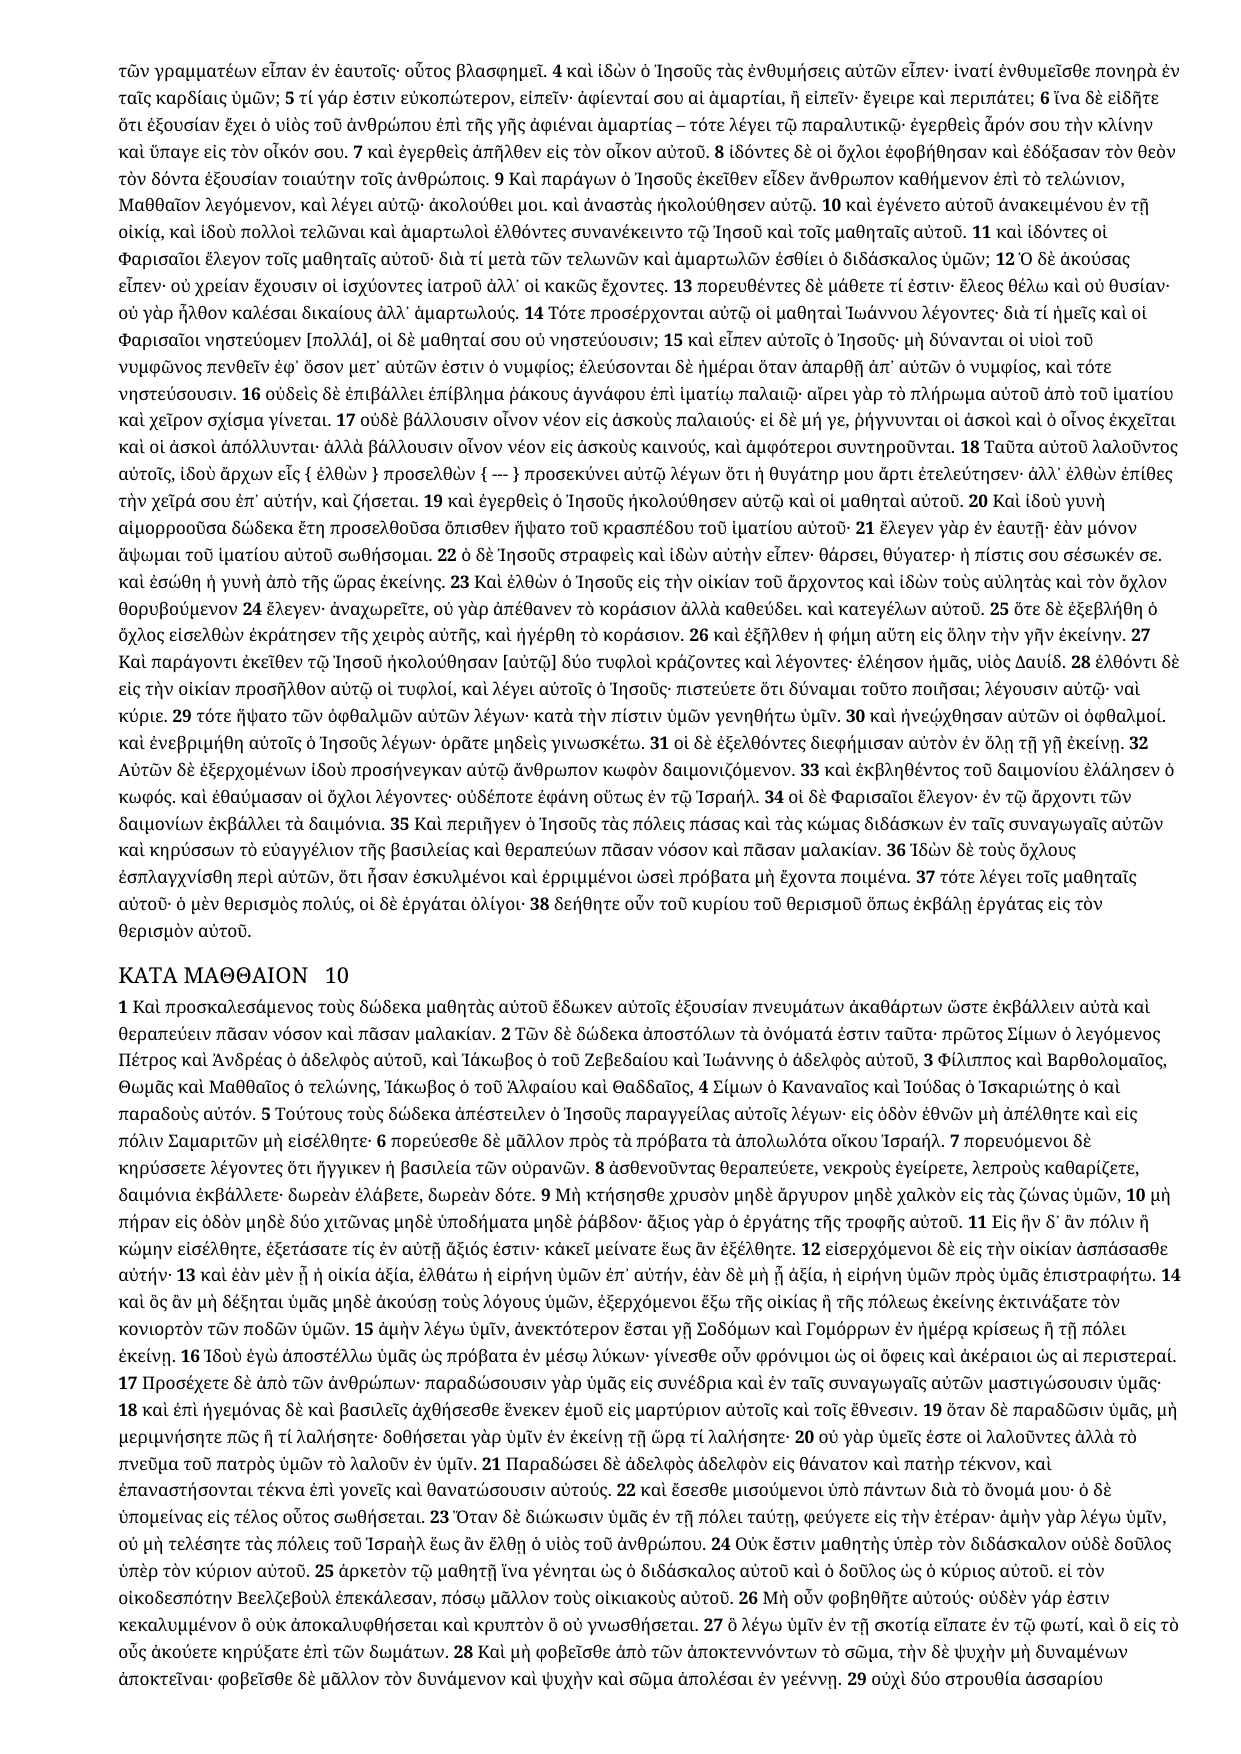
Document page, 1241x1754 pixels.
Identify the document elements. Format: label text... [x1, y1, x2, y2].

text τῶν γραμματέων εἶπαν ἐν ἑαυτοῖς· οὗτος βλασφημεῖ. 4 καὶ ἰδὼν ὁ Ἰησοῦς τὰς ἐνθυμήσεις αὐτῶν εἶπεν· ἱνατί ἐνθυμεῖσθε πονηρὰ ἐν ταῖς καρδίαις ὑμῶν; 5 τί γάρ ἐστιν εὐκοπώτερον, εἰπεῖν· ἀφίενταί σου αἱ ἁμαρτίαι, ἢ εἰπεῖν· ἔγειρε καὶ περιπάτει; 6 ἵνα δὲ εἰδῆτε ὅτι ἐξουσίαν ἔχει ὁ υἱὸς τοῦ ἀνθρώπου ἐπὶ τῆς γῆς ἀφιέναι ἁμαρτίας – τότε λέγει τῷ παραλυτικῷ· ἐγερθεὶς ἆρόν σου τὴν κλίνην καὶ ὕπαγε εἰς τὸν οἶκόν σου. 7 καὶ ἐγερθεὶς ἀπῆλθεν εἰς τὸν οἶκον αὐτοῦ. 8 ἰδόντες δὲ οἱ ὄχλοι ἐφοβήθησαν καὶ ἐδόξασαν τὸν θεὸν τὸν δόντα ἐξουσίαν τοιαύτην τοῖς ἀνθρώποις. 9 Καὶ παράγων ὁ Ἰησοῦς ἐκεῖθεν εἶδεν ἄνθρωπον καθήμενον ἐπὶ τὸ τελώνιον, Μαθθαῖον λεγόμενον, καὶ λέγει αὐτῷ· ἀκολούθει μοι. καὶ ἀναστὰς ἠκολούθησεν αὐτῷ. 10 καὶ ἐγένετο αὐτοῦ ἀνακειμένου ἐν τῇ οἰκίᾳ, καὶ ἰδοὺ πολλοὶ τελῶναι καὶ ἁμαρτωλοὶ ἐλθόντες συνανέκειντο τῷ Ἰησοῦ καὶ τοῖς μαθηταῖς αὐτοῦ. 11 καὶ ἰδόντες οἱ Φαρισαῖοι ἔλεγον τοῖς μαθηταῖς αὐτοῦ· διὰ τί μετὰ τῶν τελωνῶν καὶ ἁμαρτωλῶν ἐσθίει ὁ διδάσκαλος ὑμῶν; 12 Ὁ δὲ ἀκούσας εἶπεν· οὐ χρείαν ἔχουσιν οἱ ἰσχύοντες ἰατροῦ ἀλλ᾽ οἱ κακῶς ἔχοντες. 13 πορευθέντες δὲ μάθετε τί ἐστιν· ἔλεος θέλω καὶ οὐ θυσίαν· οὐ γὰρ ἦλθον καλέσαι δικαίους ἀλλ᾽ ἁμαρτωλούς. 14 Τότε προσέρχονται αὐτῷ οἱ μαθηταὶ Ἰωάννου λέγοντες· διὰ τί ἡμεῖς καὶ οἱ Φαρισαῖοι νηστεύομεν [πολλά], οἱ δὲ μαθηταί σου οὐ νηστεύουσιν; 15 καὶ εἶπεν αὐτοῖς ὁ Ἰησοῦς· μὴ δύνανται οἱ υἱοὶ τοῦ νυμφῶνος πενθεῖν ἐφ᾽ ὅσον μετ᾽ αὐτῶν ἐστιν ὁ νυμφίος; ἐλεύσονται δὲ ἡμέραι ὅταν ἀπαρθῇ ἀπ᾽ αὐτῶν ὁ νυμφίος, καὶ τότε νηστεύσουσιν. 16 οὐδεὶς δὲ ἐπιβάλλει ἐπίβλημα ῥάκους ἀγνάφου ἐπὶ ἱματίῳ παλαιῷ· αἴρει γὰρ τὸ πλήρωμα αὐτοῦ ἀπὸ τοῦ ἱματίου καὶ χεῖρον σχίσμα γίνεται. 17 οὐδὲ βάλλουσιν οἶνον νέον εἰς ἀσκοὺς παλαιούς· εἰ δὲ μή γε, ῥήγνυνται οἱ ἀσκοὶ καὶ ὁ οἶνος ἐκχεῖται καὶ οἱ ἀσκοὶ ἀπόλλυνται· ἀλλὰ βάλλουσιν οἶνον νέον εἰς ἀσκοὺς καινούς, καὶ ἀμφότεροι συντηροῦνται. 18 Ταῦτα αὐτοῦ λαλοῦντος αὐτοῖς, ἰδοὺ ἄρχων εἷς { ἐλθὼν } προσελθὼν { --- } προσεκύνει αὐτῷ λέγων ὅτι ἡ θυγάτηρ μου ἄρτι ἐτελεύτησεν· ἀλλ᾽ ἐλθὼν ἐπίθες τὴν χεῖρά σου ἐπ᾽ αὐτήν, καὶ ζήσεται. 19 καὶ ἐγερθεὶς ὁ Ἰησοῦς ἠκολούθησεν αὐτῷ καὶ οἱ μαθηταὶ αὐτοῦ. 20 Καὶ ἰδοὺ γυνὴ αἱμορροοῦσα δώδεκα ἔτη προσελθοῦσα ὄπισθεν ἥψατο τοῦ κρασπέδου τοῦ ἱματίου αὐτοῦ· 21 ἔλεγεν γὰρ ἐν ἑαυτῇ· ἐὰν μόνον ἅψωμαι τοῦ ἱματίου αὐτοῦ σωθήσομαι. 22 ὁ δὲ Ἰησοῦς στραφεὶς καὶ ἰδὼν αὐτὴν εἶπεν· θάρσει, θύγατερ· ἡ πίστις σου σέσωκέν σε. καὶ ἐσώθη ἡ γυνὴ ἀπὸ τῆς ὥρας ἐκείνης. 23 Καὶ ἐλθὼν ὁ Ἰησοῦς εἰς τὴν οἰκίαν τοῦ ἄρχοντος καὶ ἰδὼν τοὺς αὐλητὰς καὶ τὸν ὄχλον θορυβούμενον 24 ἔλεγεν· ἀναχωρεῖτε, οὐ γὰρ ἀπέθανεν τὸ κοράσιον ἀλλὰ καθεύδει. καὶ κατεγέλων αὐτοῦ. 25 ὅτε δὲ ἐξεβλήθη ὁ ὄχλος εἰσελθὼν ἐκράτησεν τῆς χειρὸς αὐτῆς, καὶ ἠγέρθη τὸ κοράσιον. 26 καὶ ἐξῆλθεν ἡ φήμη αὕτη εἰς ὅλην τὴν γῆν ἐκείνην. 27 Καὶ παράγοντι ἐκεῖθεν τῷ Ἰησοῦ ἠκολούθησαν [αὐτῷ] δύο τυφλοὶ κράζοντες καὶ λέγοντες· ἐλέησον ἡμᾶς, υἱὸς Δαυίδ. 28 ἐλθόντι δὲ εἰς τὴν οἰκίαν προσῆλθον αὐτῷ οἱ τυφλοί, καὶ λέγει αὐτοῖς ὁ Ἰησοῦς· πιστεύετε ὅτι δύναμαι τοῦτο ποιῆσαι; λέγουσιν αὐτῷ· ναὶ κύριε. 29 τότε ἥψατο τῶν ὀφθαλμῶν αὐτῶν λέγων· κατὰ τὴν πίστιν ὑμῶν γενηθήτω ὑμῖν. 30 καὶ ἠνεῴχθησαν αὐτῶν οἱ ὀφθαλμοί. καὶ ἐνεβριμήθη αὐτοῖς ὁ Ἰησοῦς λέγων· ὁρᾶτε μηδεὶς γινωσκέτω. 31 οἱ δὲ ἐξελθόντες διεφήμισαν αὐτὸν ἐν ὅλῃ τῇ γῇ ἐκείνῃ. 32 Αὐτῶν δὲ ἐξερχομένων ἰδοὺ προσήνεγκαν αὐτῷ ἄνθρωπον κωφὸν δαιμονιζόμενον. 33 καὶ ἐκβληθέντος τοῦ δαιμονίου ἐλάλησεν ὁ κωφός. καὶ ἐθαύμασαν οἱ ὄχλοι λέγοντες· οὐδέποτε ἐφάνη οὕτως ἐν τῷ Ἰσραήλ. 34 οἱ δὲ Φαρισαῖοι ἔλεγον· ἐν τῷ ἄρχοντι τῶν δαιμονίων ἐκβάλλει τὰ δαιμόνια. 35 Καὶ περιῆγεν ὁ Ἰησοῦς τὰς πόλεις πάσας καὶ τὰς κώμας διδάσκων ἐν ταῖς συναγωγαῖς αὐτῶν καὶ κηρύσσων τὸ εὐαγγέλιον τῆς βασιλείας καὶ θεραπεύων πᾶσαν νόσον καὶ πᾶσαν μαλακίαν. 36 Ἰδὼν δὲ τοὺς ὄχλους ἐσπλαγχνίσθη περὶ αὐτῶν, ὅτι ἦσαν ἐσκυλμένοι καὶ ἐρριμμένοι ὡσεὶ πρόβατα μὴ ἔχοντα ποιμένα. 37 τότε λέγει τοῖς μαθηταῖς αὐτοῦ· ὁ μὲν θερισμὸς πολύς, οἱ δὲ ἐργάται ὀλίγοι· 38 δεήθητε οὖν τοῦ κυρίου τοῦ θερισμοῦ ὅπως ἐκβάλῃ ἐργάτας εἰς τὸν θερισμὸν αὐτοῦ. [118, 59, 1181, 942]
text 1 Καὶ προσκαλεσάμενος τοὺς δώδεκα μαθητὰς αὐτοῦ ἔδωκεν αὐτοῖς ἐξουσίαν πνευμάτων ἀκαθάρτων ὥστε ἐκβάλλειν αὐτὰ καὶ θεραπεύειν πᾶσαν νόσον καὶ πᾶσαν μαλακίαν. 2 Τῶν δὲ δώδεκα ἀποστόλων τὰ ὀνόματά ἐστιν ταῦτα· πρῶτος Σίμων ὁ λεγόμενος Πέτρος καὶ Ἀνδρέας ὁ ἀδελφὸς αὐτοῦ, καὶ Ἰάκωβος ὁ τοῦ Ζεβεδαίου καὶ Ἰωάννης ὁ ἀδελφὸς αὐτοῦ, 3 Φίλιππος καὶ Βαρθολομαῖος, Θωμᾶς καὶ Μαθθαῖος ὁ τελώνης, Ἰάκωβος ὁ τοῦ Ἁλφαίου καὶ Θαδδαῖος, 4 Σίμων ὁ Καναναῖος καὶ Ἰούδας ὁ Ἰσκαριώτης ὁ καὶ παραδοὺς αὐτόν. 5 Τούτους τοὺς δώδεκα ἀπέστειλεν ὁ Ἰησοῦς παραγγείλας αὐτοῖς λέγων· εἰς ὁδὸν ἐθνῶν μὴ ἀπέλθητε καὶ εἰς πόλιν Σαμαριτῶν μὴ εἰσέλθητε· 6 πορεύεσθε δὲ μᾶλλον πρὸς τὰ πρόβατα τὰ ἀπολωλότα οἴκου Ἰσραήλ. 7 πορευόμενοι δὲ κηρύσσετε λέγοντες ὅτι ἤγγικεν ἡ βασιλεία τῶν οὐρανῶν. 8 ἀσθενοῦντας θεραπεύετε, νεκροὺς ἐγείρετε, λεπροὺς καθαρίζετε, δαιμόνια ἐκβάλλετε· δωρεὰν ἐλάβετε, δωρεὰν δότε. 9 Μὴ κτήσησθε χρυσὸν μηδὲ ἄργυρον μηδὲ χαλκὸν εἰς τὰς ζώνας ὑμῶν, 10 μὴ πήραν εἰς ὁδὸν μηδὲ δύο χιτῶνας μηδὲ ὑποδήματα μηδὲ ῥάβδον· ἄξιος γὰρ ὁ ἐργάτης τῆς τροφῆς αὐτοῦ. 11 Εἰς ἣν δ᾽ ἂν πόλιν ἢ κώμην εἰσέλθητε, ἐξετάσατε τίς ἐν αὐτῇ ἄξιός ἐστιν· κἀκεῖ μείνατε ἕως ἂν ἐξέλθητε. 12 εἰσερχόμενοι δὲ εἰς τὴν οἰκίαν ἀσπάσασθε αὐτήν· 13 καὶ ἐὰν μὲν ᾖ ἡ οἰκία ἀξία, ἐλθάτω ἡ εἰρήνη ὑμῶν ἐπ᾽ αὐτήν, ἐὰν δὲ μὴ ᾖ ἀξία, ἡ εἰρήνη ὑμῶν πρὸς ὑμᾶς ἐπιστραφήτω. 14 καὶ ὃς ἂν μὴ δέξηται ὑμᾶς μηδὲ ἀκούσῃ τοὺς λόγους ὑμῶν, ἐξερχόμενοι ἔξω τῆς οἰκίας ἢ τῆς πόλεως ἐκείνης ἐκτινάξατε τὸν κονιορτὸν τῶν ποδῶν ὑμῶν. 15 ἀμὴν λέγω ὑμῖν, ἀνεκτότερον ἔσται γῇ Σοδόμων καὶ Γομόρρων ἐν ἡμέρᾳ κρίσεως ἢ τῇ πόλει ἐκείνῃ. 16 Ἰδοὺ ἐγὼ ἀποστέλλω ὑμᾶς ὡς πρόβατα ἐν μέσῳ λύκων· γίνεσθε οὖν φρόνιμοι ὡς οἱ ὄφεις καὶ ἀκέραιοι ὡς αἱ περιστεραί. 17 Προσέχετε δὲ ἀπὸ τῶν ἀνθρώπων· παραδώσουσιν γὰρ ὑμᾶς εἰς συνέδρια καὶ ἐν ταῖς συναγωγαῖς αὐτῶν μαστιγώσουσιν ὑμᾶς· 18 καὶ ἐπὶ ἡγεμόνας δὲ καὶ βασιλεῖς ἀχθήσεσθε ἕνεκεν ἐμοῦ εἰς μαρτύριον αὐτοῖς καὶ τοῖς ἔθνεσιν. 19 ὅταν δὲ παραδῶσιν ὑμᾶς, μὴ μεριμνήσητε πῶς ἢ τί λαλήσητε· δοθήσεται γὰρ ὑμῖν ἐν ἐκείνῃ τῇ ὥρᾳ τί λαλήσητε· 20 οὐ γὰρ ὑμεῖς ἐστε οἱ λαλοῦντες ἀλλὰ τὸ πνεῦμα τοῦ πατρὸς ὑμῶν τὸ λαλοῦν ἐν ὑμῖν. 21 Παραδώσει δὲ ἀδελφὸς ἀδελφὸν εἰς θάνατον καὶ πατὴρ τέκνον, καὶ ἐπαναστήσονται τέκνα ἐπὶ γονεῖς καὶ θανατώσουσιν αὐτούς. 22 καὶ ἔσεσθε μισούμενοι ὑπὸ πάντων διὰ τὸ ὄνομά μου· ὁ δὲ ὑπομείνας εἰς τέλος οὗτος σωθήσεται. 23 Ὅταν δὲ διώκωσιν ὑμᾶς ἐν τῇ πόλει ταύτῃ, φεύγετε εἰς τὴν ἑτέραν· ἀμὴν γὰρ λέγω ὑμῖν, οὐ μὴ τελέσητε τὰς πόλεις τοῦ Ἰσραὴλ ἕως ἂν ἔλθῃ ὁ υἱὸς τοῦ ἀνθρώπου. 24 Οὐκ ἔστιν μαθητὴς ὑπὲρ τὸν διδάσκαλον οὐδὲ δοῦλος ὑπὲρ τὸν κύριον αὐτοῦ. 25 ἀρκετὸν τῷ μαθητῇ ἵνα γένηται ὡς ὁ διδάσκαλος αὐτοῦ καὶ ὁ δοῦλος ὡς ὁ κύριος αὐτοῦ. εἰ τὸν οἰκοδεσπότην Βεελζεβοὺλ ἐπεκάλεσαν, πόσῳ μᾶλλον τοὺς οἰκιακοὺς αὐτοῦ. 26 Μὴ οὖν φοβηθῆτε αὐτούς· οὐδὲν γάρ ἐστιν κεκαλυμμένον ὃ οὐκ ἀποκαλυφθήσεται καὶ κρυπτὸν ὃ οὐ γνωσθήσεται. 27 ὃ λέγω ὑμῖν ἐν τῇ σκοτίᾳ εἴπατε ἐν τῷ φωτί, καὶ ὃ εἰς τὸ οὖς ἀκούετε κηρύξατε ἐπὶ τῶν δωμάτων. 28 Καὶ μὴ φοβεῖσθε ἀπὸ τῶν ἀποκτεννόντων τὸ σῶμα, τὴν δὲ ψυχὴν μὴ δυναμένων ἀποκτεῖναι· φοβεῖσθε δὲ μᾶλλον τὸν δυνάμενον καὶ ψυχὴν καὶ σῶμα ἀπολέσαι ἐν γεέννῃ. 29 οὐχὶ δύο στρουθία ἀσσαρίου [118, 995, 1181, 1690]
text ΚΑΤΑ ΜΑΘΘΑΙΟΝ 10 [118, 961, 1181, 990]
